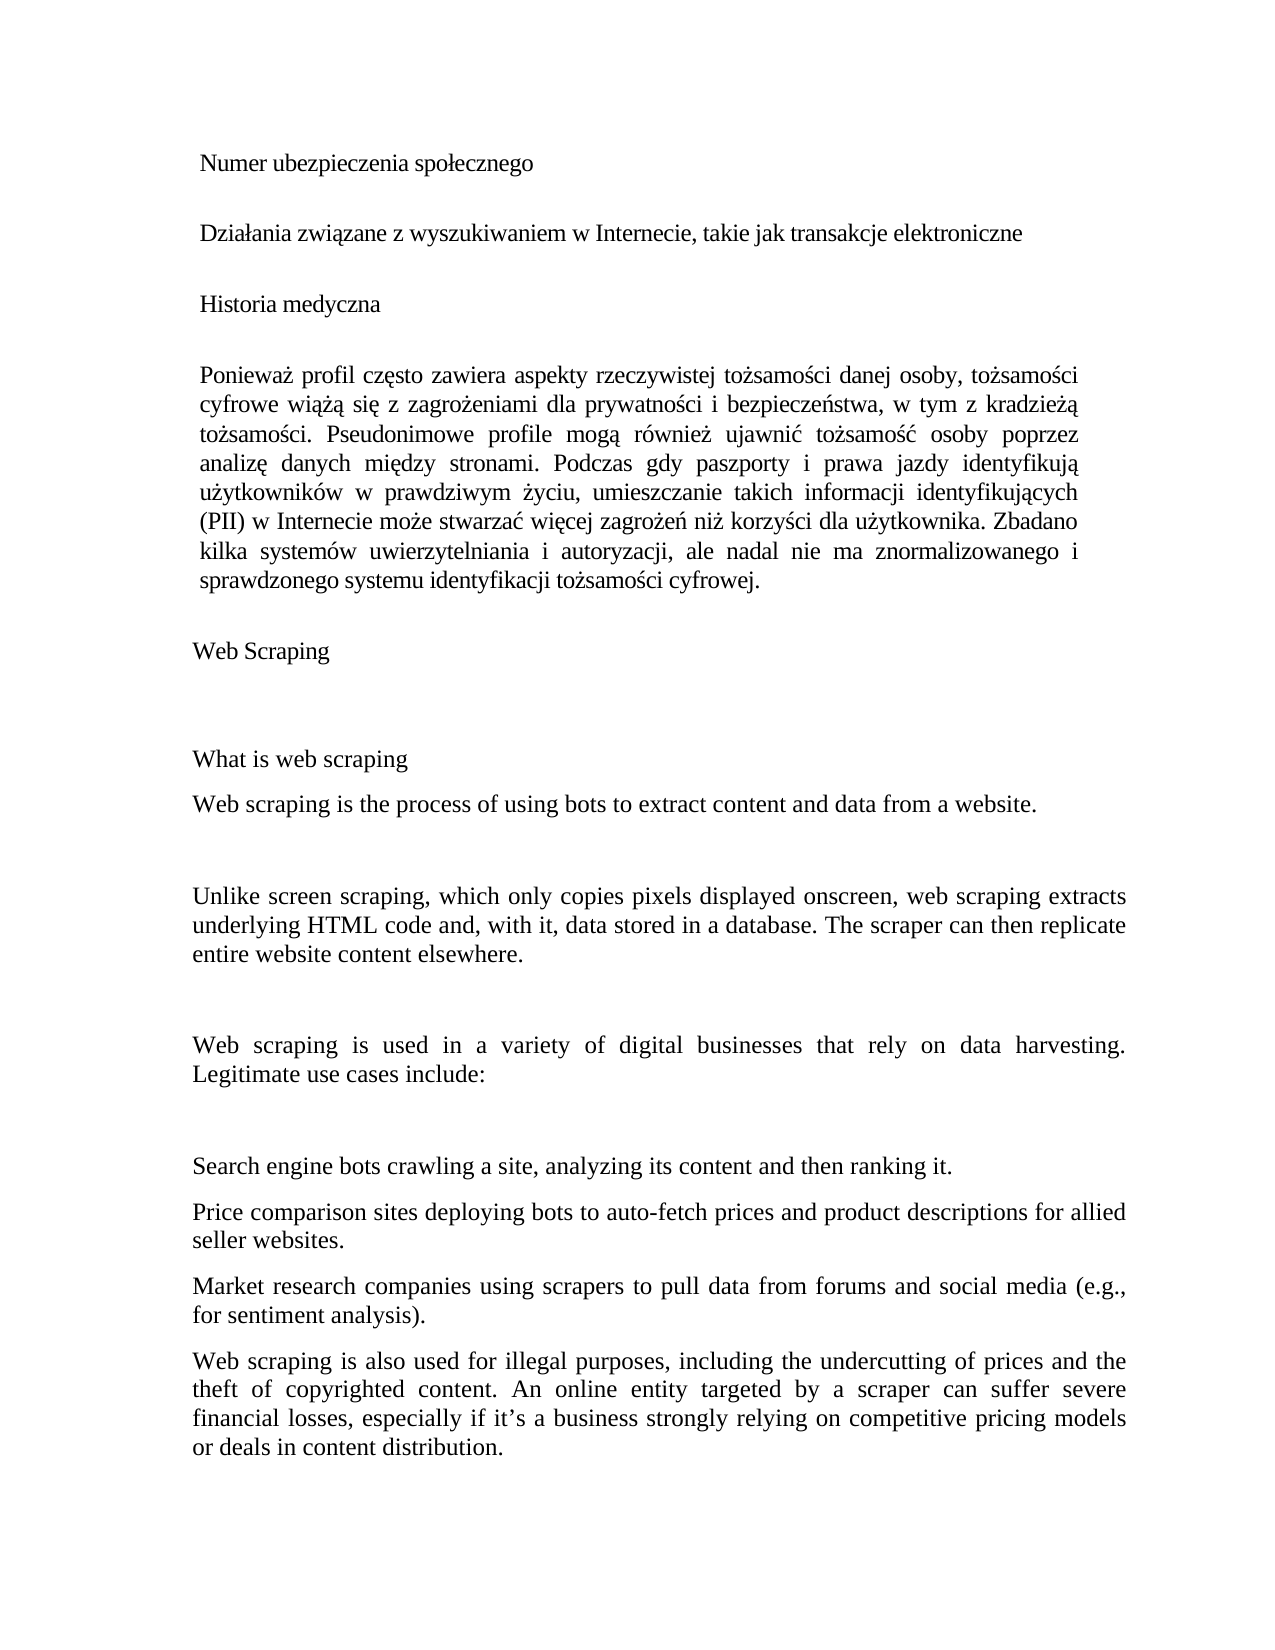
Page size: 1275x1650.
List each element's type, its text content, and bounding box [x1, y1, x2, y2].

text Web scraping is also used for illegal purposes, including the undercutting of prices and the theft of copyrighted content. An online entity targeted by a scraper can suffer severe financial losses, especially if it’s a business strongly relying on competitive pricing models or deals in content distribution. [192, 1346, 1127, 1461]
text Price comparison sites deploying bots to auto-fetch prices and product descriptions for allied seller websites. [192, 1197, 1127, 1254]
text Numer ubezpieczenia społecznego [199, 148, 1079, 176]
text Web scraping is the process of using bots to extract content and data from a website. [192, 789, 1127, 818]
text Search engine bots crawling a site, analyzing its content and then ranking it. [192, 1151, 1127, 1179]
text Unlike screen scraping, which only copies pixels displayed onscreen, web scraping extracts underlying HTML code and, with it, data stored in a database. The scraper can then replicate entire website content elsewhere. [192, 881, 1127, 967]
text Ponieważ profil często zawiera aspekty rzeczywistej tożsamości danej osoby, tożsamości cyfrowe wiążą się z zagrożeniami dla prywatności i bezpieczeństwa, w tym z kradzieżą tożsamości. Pseudonimowe profile mogą również ujawnić tożsamość osoby poprzez analizę danych między stronami. Podczas gdy paszporty i prawa jazdy identyfikują użytkowników w prawdziwym życiu, umieszczanie takich informacji identyfikujących (PII) w Internecie może stwarzać więcej zagrożeń niż korzyści dla użytkownika. Zbadano kilka systemów uwierzytelniania i autoryzacji, ale nadal nie ma znormalizowanego i sprawdzonego systemu identyfikacji tożsamości cyfrowej. [199, 360, 1079, 594]
text Web Scraping [148, 636, 1079, 664]
text Market research companies using scrapers to pull data from forums and social media (e.g., for sentiment analysis). [192, 1271, 1127, 1329]
text What is web scraping [192, 744, 1127, 772]
text Historia medyczna [199, 289, 1079, 318]
text Działania związane z wyszukiwaniem w Internecie, takie jak transakcje elektroniczne [199, 218, 1079, 247]
text Web scraping is used in a variety of digital businesses that rely on data harvesting. Legitimate use cases include: [192, 1030, 1127, 1088]
